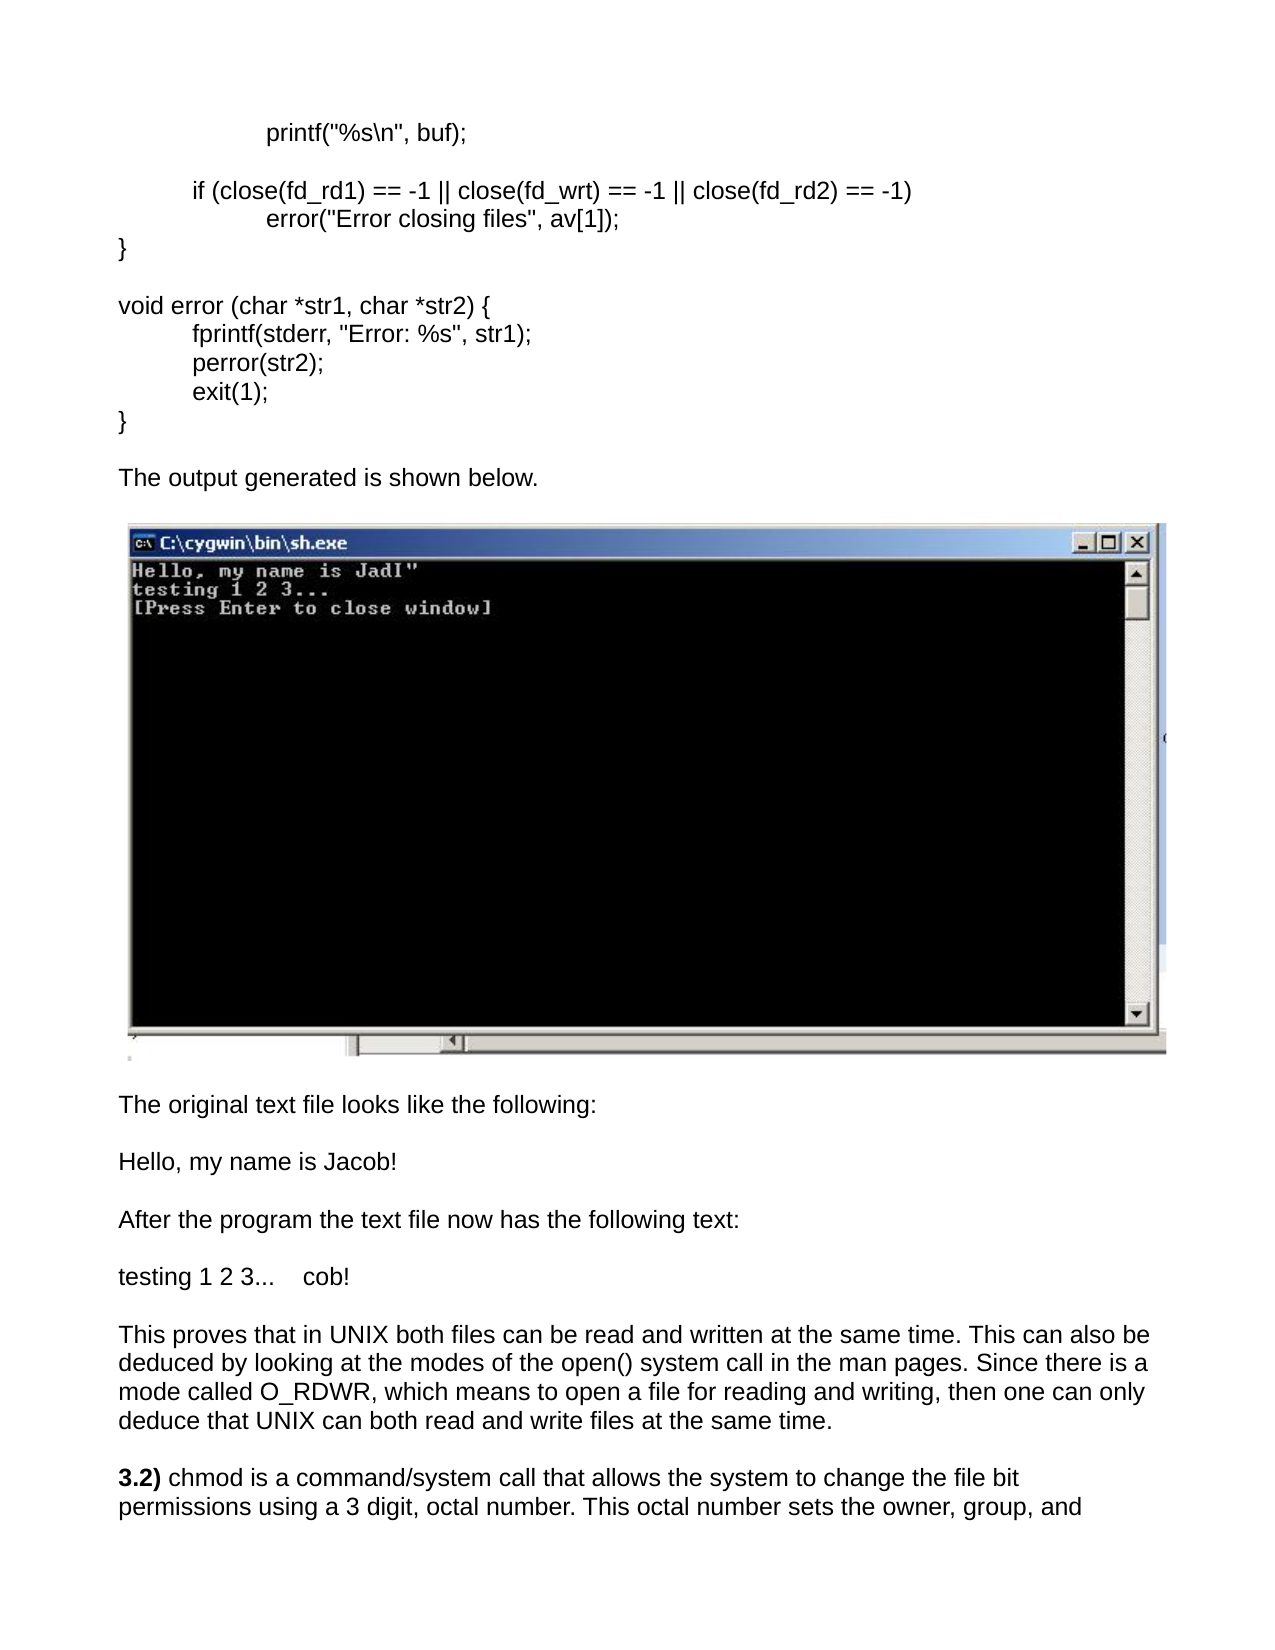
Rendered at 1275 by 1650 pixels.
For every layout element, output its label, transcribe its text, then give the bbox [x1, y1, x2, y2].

text Hello, my name is Jacob! [118, 1147, 1157, 1176]
text This proves that in UNIX both files can be read and written at the same time. This can also be deduced by looking at the modes of the open() system call in the man pages. Since there is a mode called O_RDWR, which means to open a file for reading and writing, then one can only deduce that UNIX can both read and write files at the same time. [118, 1320, 1157, 1435]
text The output generated is shown below. [118, 463, 1157, 492]
text testing 1 2 3... cob! [118, 1262, 1157, 1291]
text After the program the text file now has the following text: [118, 1205, 1157, 1233]
text printf("%s\n", buf); [118, 118, 1157, 147]
text fprintf(stderr, "Error: %s", str1); [118, 319, 1157, 348]
text The original text file looks like the following: [118, 1090, 1157, 1118]
text 3.2) chmod is a command/system call that allows the system to change the file bit permissions using a 3 digit, octal number. This octal number sets the owner, group, and [118, 1463, 1157, 1521]
text if (close(fd_rd1) == -1 || close(fd_wrt) == -1 || close(fd_rd2) == -1) [118, 176, 1157, 204]
text void error (char *str1, char *str2) { [118, 291, 1157, 319]
text error("Error closing files", av[1]); [118, 204, 1157, 233]
picture [127, 523, 1167, 1061]
text } [118, 233, 1157, 262]
text perror(str2); [118, 348, 1157, 377]
text } [118, 406, 1157, 434]
text exit(1); [118, 377, 1157, 406]
